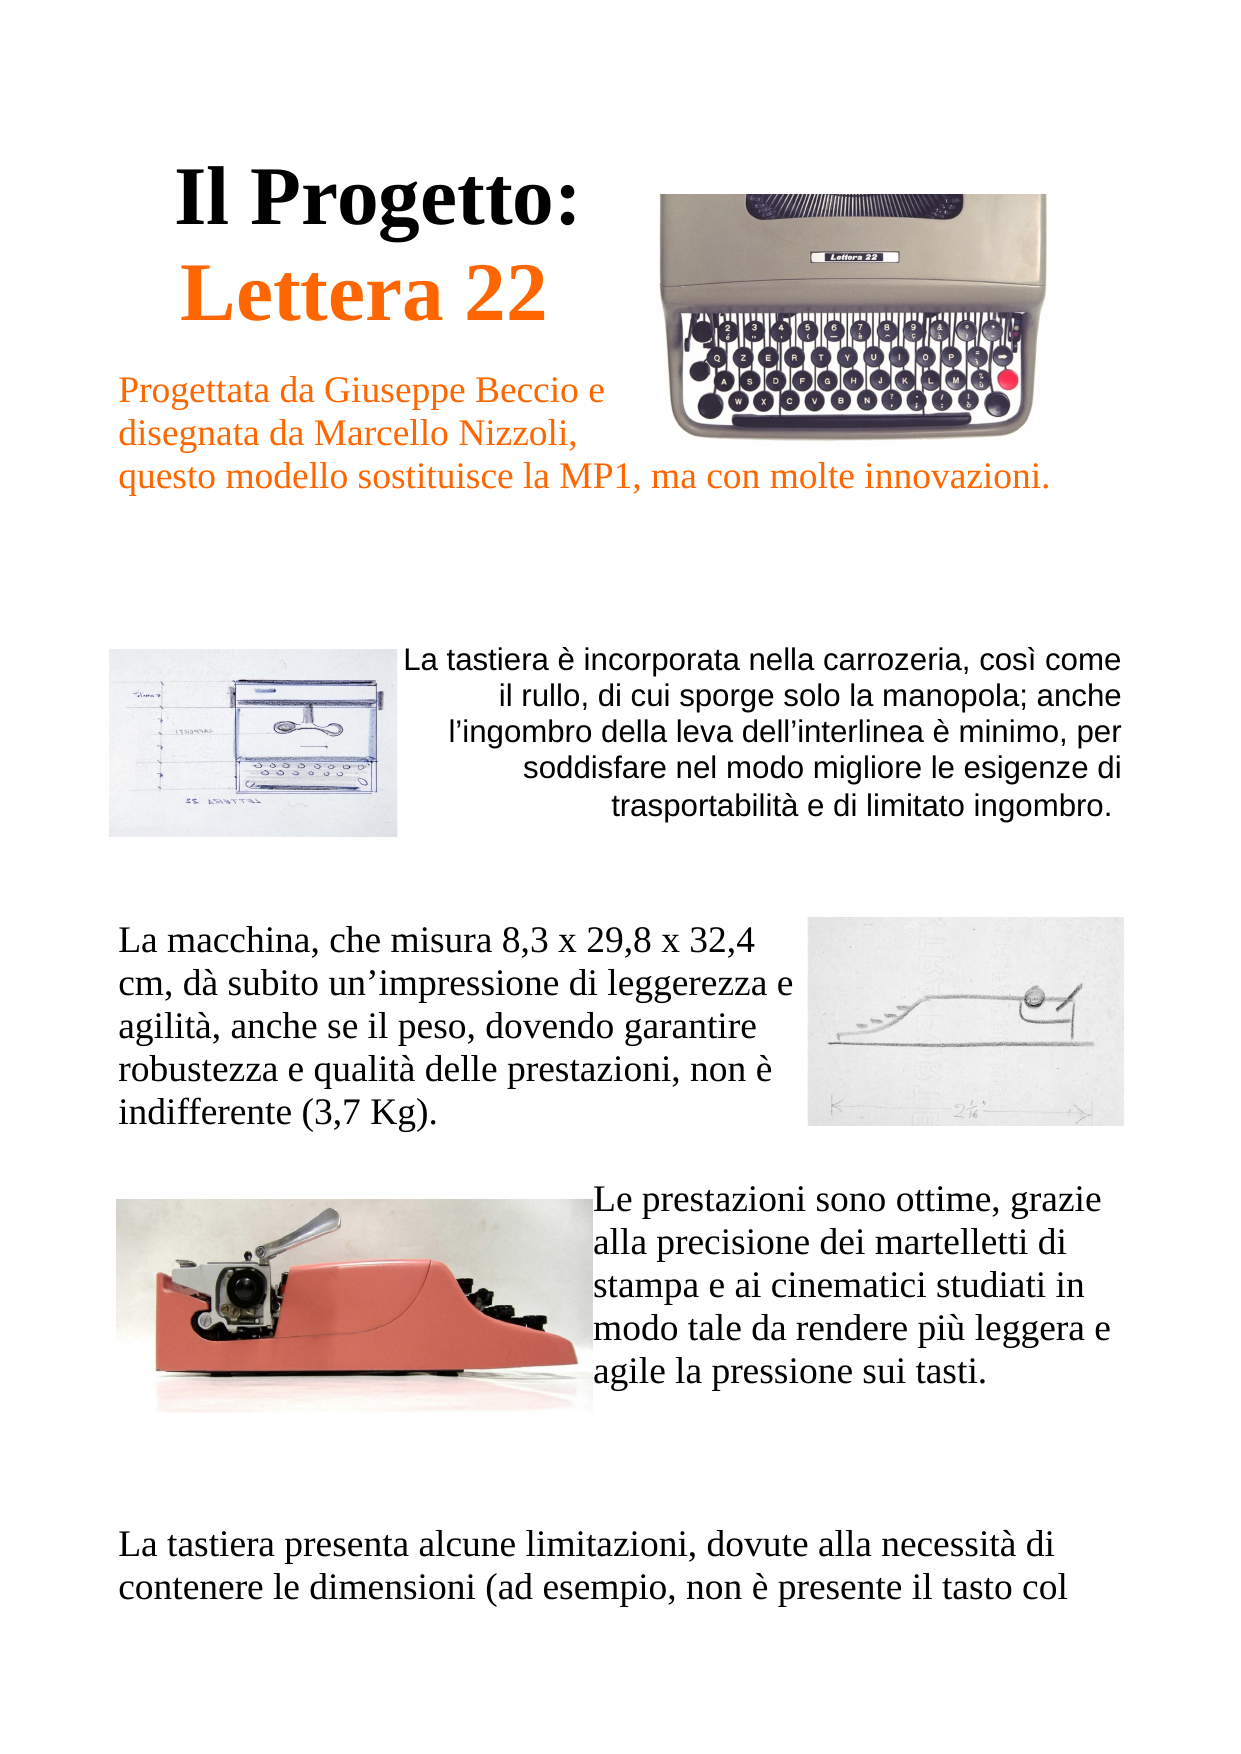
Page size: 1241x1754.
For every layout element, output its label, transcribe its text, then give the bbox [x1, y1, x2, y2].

text [1050, 243, 1122, 338]
text Il Progetto: [118, 147, 1122, 243]
picture [109, 649, 398, 837]
picture [116, 1199, 593, 1413]
picture [807, 917, 1125, 1126]
text La tastiera presenta alcune limitazioni, dovute alla necessità di contenere le dimensioni (ad esempio, non è presente il tasto col [118, 1521, 1122, 1607]
subtitle La tastiera è incorporata nella carrozeria, così come il rullo, di cui sporge solo la manopola; anche l’ingombro della leva dell’interlinea è minimo, per soddisfare nel modo migliore le esigenze di trasportabilità e di limitato ingombro. [118, 641, 1122, 823]
text Le prestazioni sono ottime, grazie alla precisione dei martelletti di stampa e ai cinematici studiati in modo tale da rendere più leggera e agile la pressione sui tasti. [118, 1176, 1122, 1392]
text Lettera 22 [118, 243, 657, 338]
text La macchina, che misura 8,3 x 29,8 x 32,4 cm, dà subito un’impressione di leggerezza e agilità, anche se il peso, dovendo garantire robustezza e qualità delle prestazioni, non è indifferente (3,7 Kg). [118, 917, 1122, 1133]
text Progettata da Giuseppe Beccio e disegnata da Marcello Nizzoli, questo modello sostituisce la MP1, ma con molte innovazioni. [118, 367, 1122, 497]
